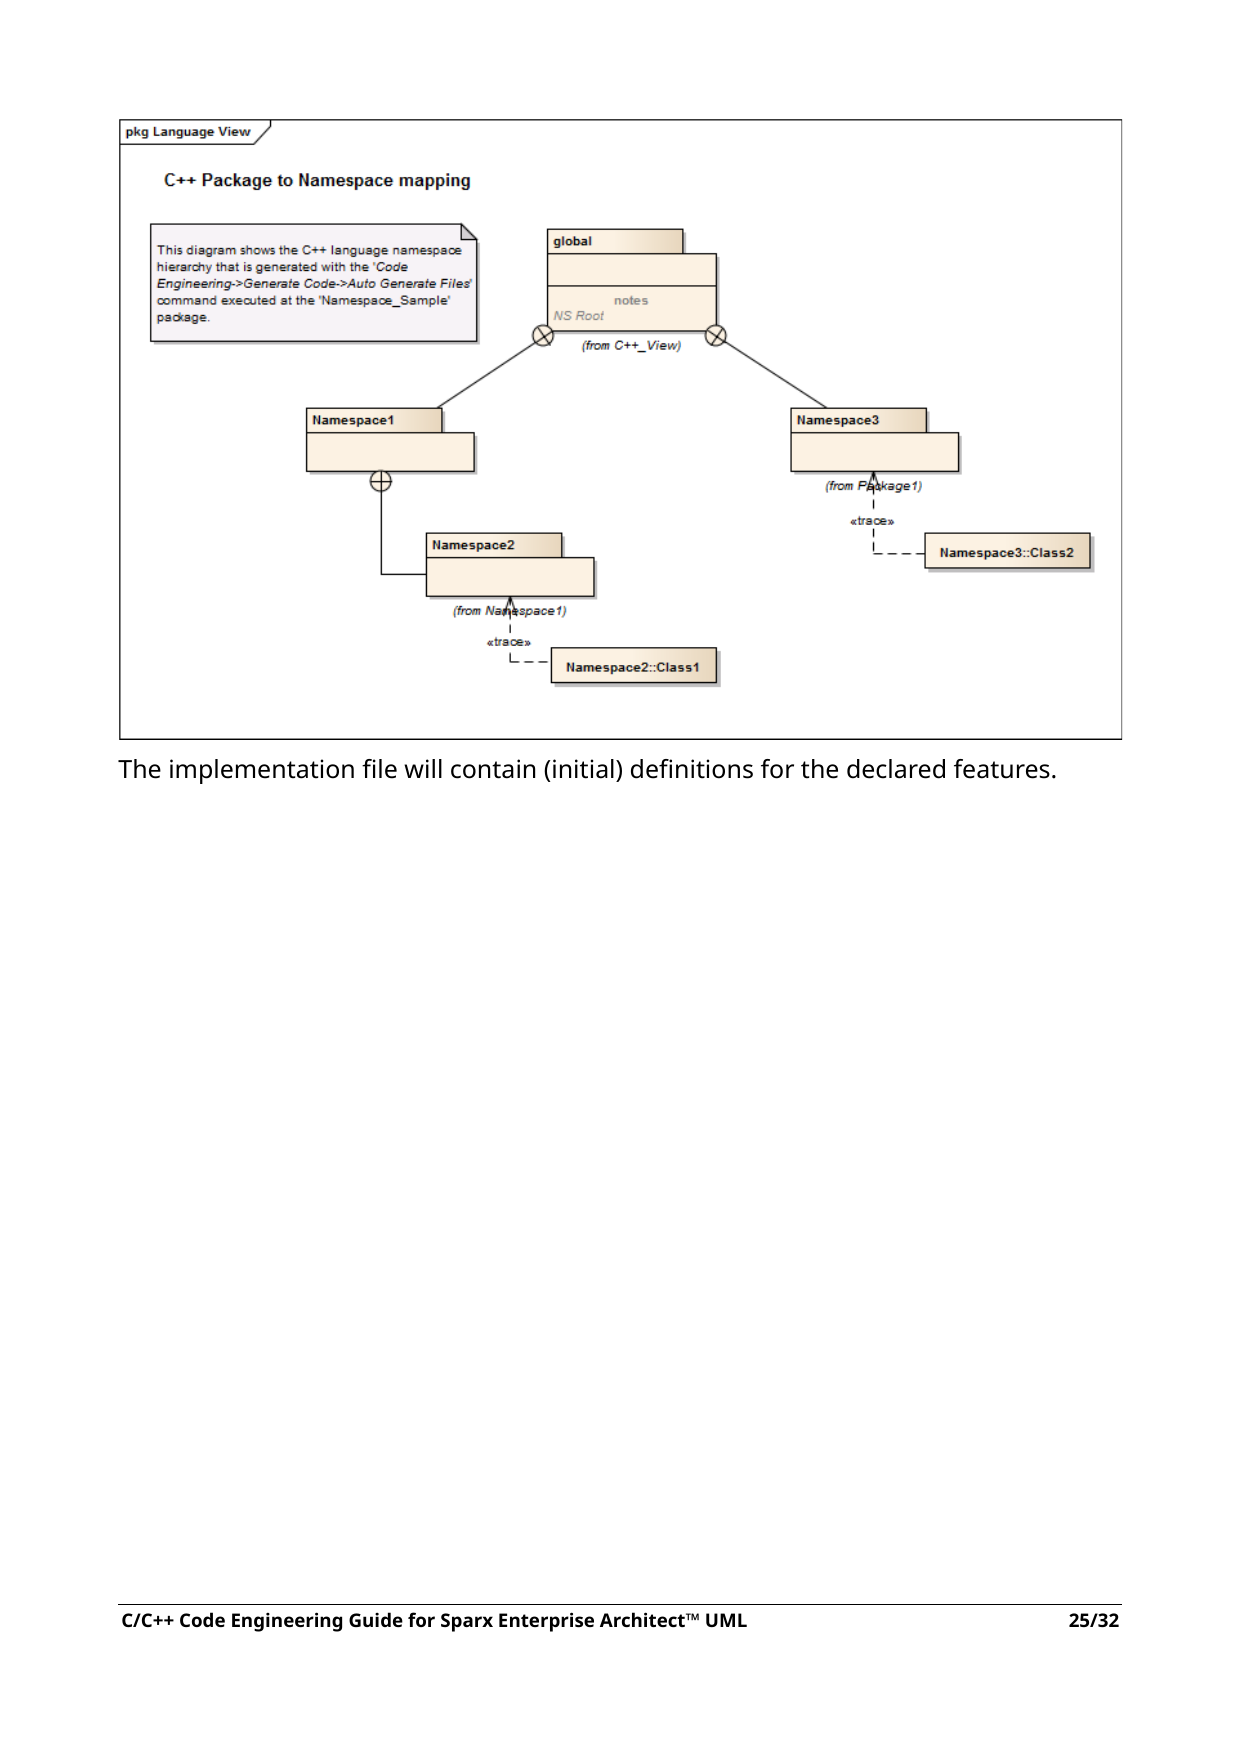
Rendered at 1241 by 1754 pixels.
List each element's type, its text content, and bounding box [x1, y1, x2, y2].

picture [118, 118, 1123, 740]
text The implementation file will contain (initial) definitions for the declared features. [118, 752, 1122, 786]
